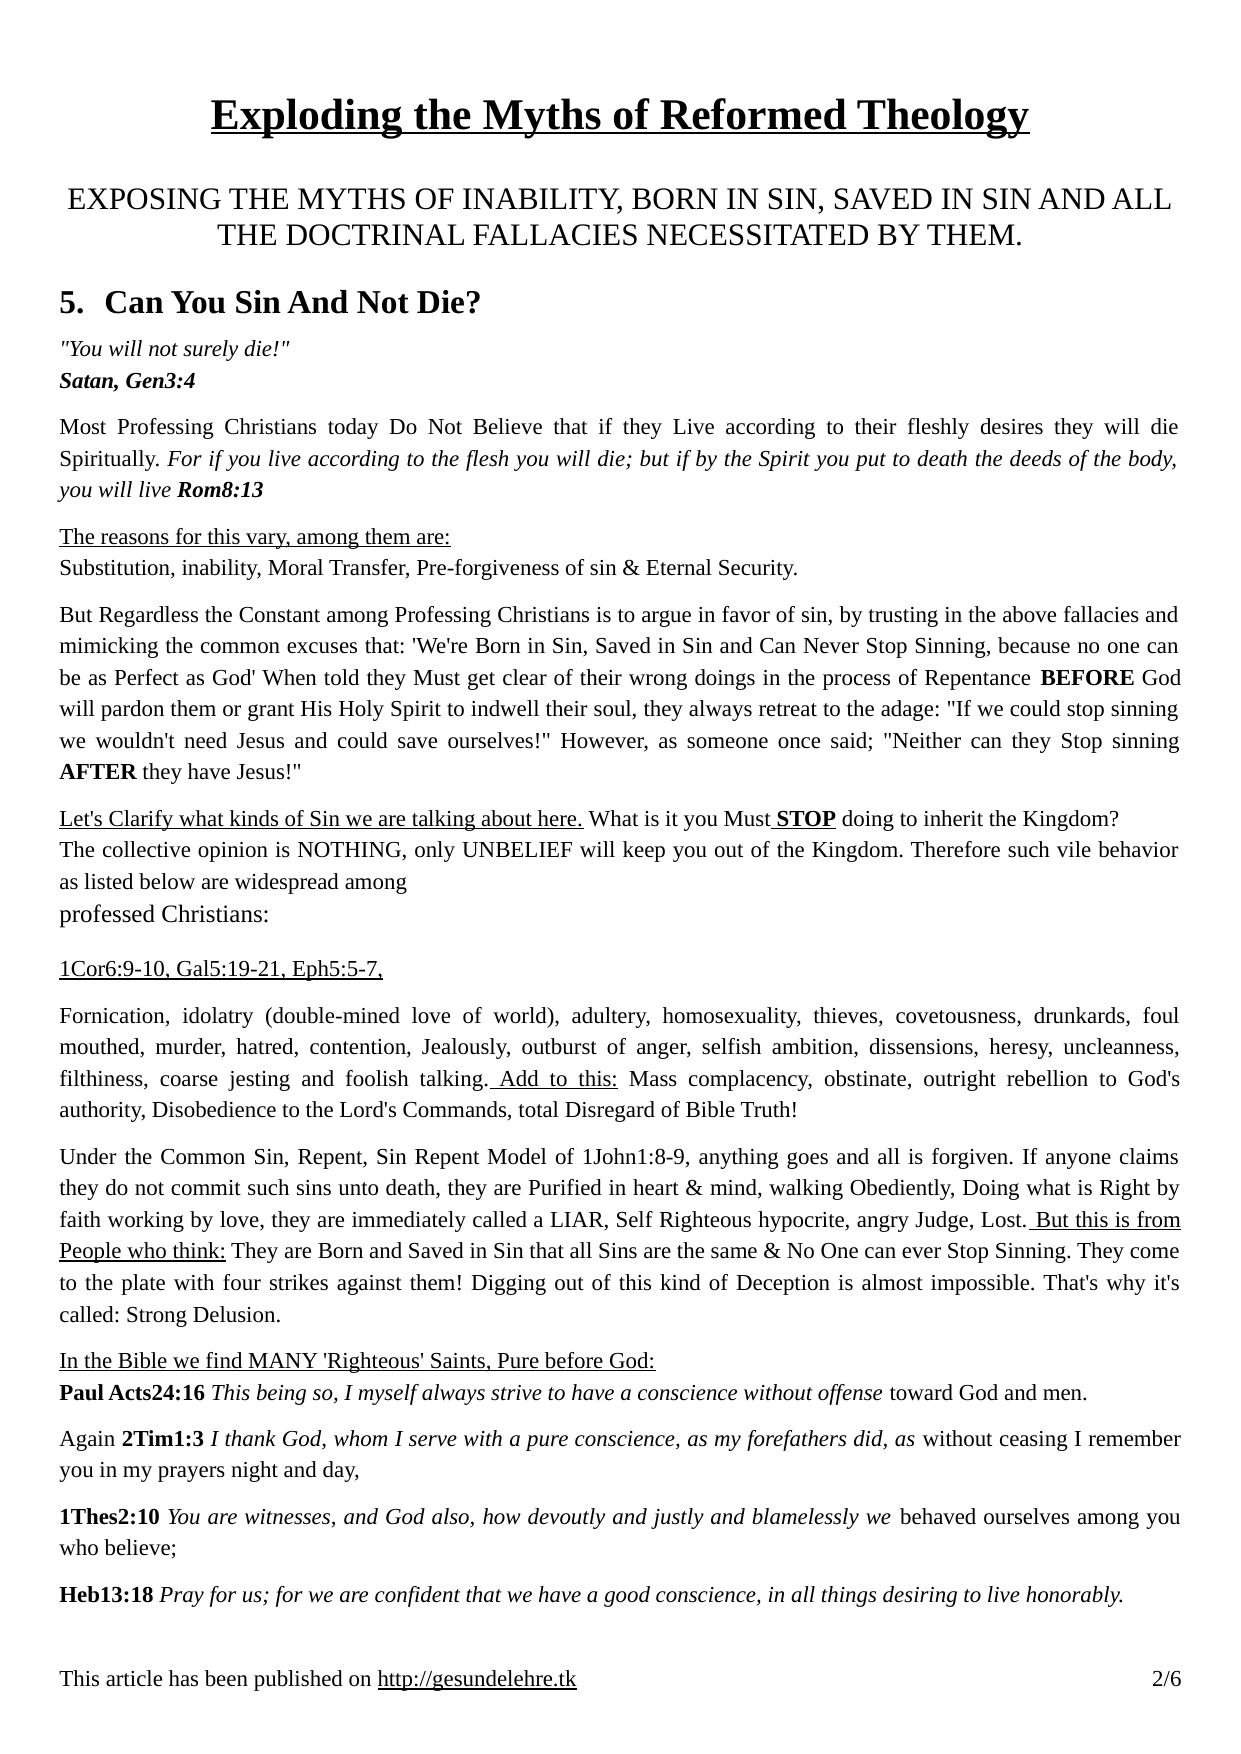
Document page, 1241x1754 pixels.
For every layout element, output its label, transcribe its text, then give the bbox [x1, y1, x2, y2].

text The collective opinion is NOTHING, only UNBELIEF will keep you out of the Kingdom. Therefore such vile behavior as listed below are widespread among [59, 836, 1181, 894]
text Fornication, idolatry (double-mined love of world), adultery, homosexuality, thieves, covetousness, drunkards, foul mouthed, murder, hatred, contention, Jealously, outburst of anger, selfish ambition, dissensions, heresy, uncleanness, filthiness, coarse jesting and foolish talking. Add to this: Mass complacency, obstinate, outright rebellion to God's authority, Disobedience to the Lord's Commands, total Disregard of Bible Truth! [59, 1002, 1181, 1123]
text Paul Acts24:16 This being so, I myself always strive to have a conscience without offense toward God and men. [59, 1379, 1181, 1405]
text Satan, Gen3:4 [59, 367, 1181, 393]
text Exposing the Myths of inability, born in sin, saved in sin and all the doctrinal fallacies necessitated by them. [59, 180, 1181, 252]
text Let's Clarify what kinds of Sin we are talking about here. What is it you Must STOP doing to inherit the Kingdom? [59, 805, 1181, 831]
text Most Professing Christians today Do Not Believe that if they Live according to their fleshly desires they will die Spiritually. For if you live according to the flesh you will die; but if by the Spirit you put to death the deeds of the body, you will live Rom8:13 [59, 413, 1181, 503]
text 1Thes2:10 You are witnesses, and God also, how devoutly and justly and blamelessly we behaved ourselves among you who believe; [59, 1503, 1181, 1561]
text Exploding the Myths of Reformed Theology [59, 88, 1181, 139]
text 1Cor6:9-10, Gal5:19-21, Eph5:5-7, [59, 956, 1181, 982]
text Heb13:18 Pray for us; for we are confident that we have a good conscience, in all things desiring to live honorably. [59, 1581, 1181, 1607]
text In the Bible we find MANY 'Righteous' Saints, Pure before God: [59, 1347, 1181, 1373]
text "You will not surely die!" [59, 335, 1181, 362]
text Substitution, inability, Moral Transfer, Pre-forgiveness of sin & Eternal Security. [59, 554, 1181, 581]
text professed Christians: [59, 899, 1181, 928]
subtitle Can you Sin and Not Die? [59, 282, 1181, 321]
text The reasons for this vary, among them are: [59, 523, 1181, 549]
text But Regardless the Constant among Professing Christians is to argue in favor of sin, by trusting in the above fallacies and mimicking the common excuses that: 'We're Born in Sin, Saved in Sin and Can Never Stop Sinning, because no one can be as Perfect as God' When told they Must get clear of their wrong doings in the process of Repentance BEFORE God will pardon them or grant His Holy Spirit to indwell their soul, they always retreat to the adage: "If we could stop sinning we wouldn't need Jesus and could save ourselves!" However, as someone once said; "Neither can they Stop sinning AFTER they have Jesus!" [59, 601, 1181, 785]
text Under the Common Sin, Repent, Sin Repent Model of 1John1:8-9, anything goes and all is forgiven. If anyone claims they do not commit such sins unto death, they are Purified in heart & mind, walking Obediently, Doing what is Right by faith working by love, they are immediately called a LIAR, Self Righteous hypocrite, angry Judge, Lost. But this is from People who think: They are Born and Saved in Sin that all Sins are the same & No One can ever Stop Sinning. They come to the plate with four strikes against them! Digging out of this kind of Deception is almost impossible. That's why it's called: Strong Delusion. [59, 1143, 1181, 1327]
text Again 2Tim1:3 I thank God, whom I serve with a pure conscience, as my forefathers did, as without ceasing I remember you in my prayers night and day, [59, 1425, 1181, 1483]
